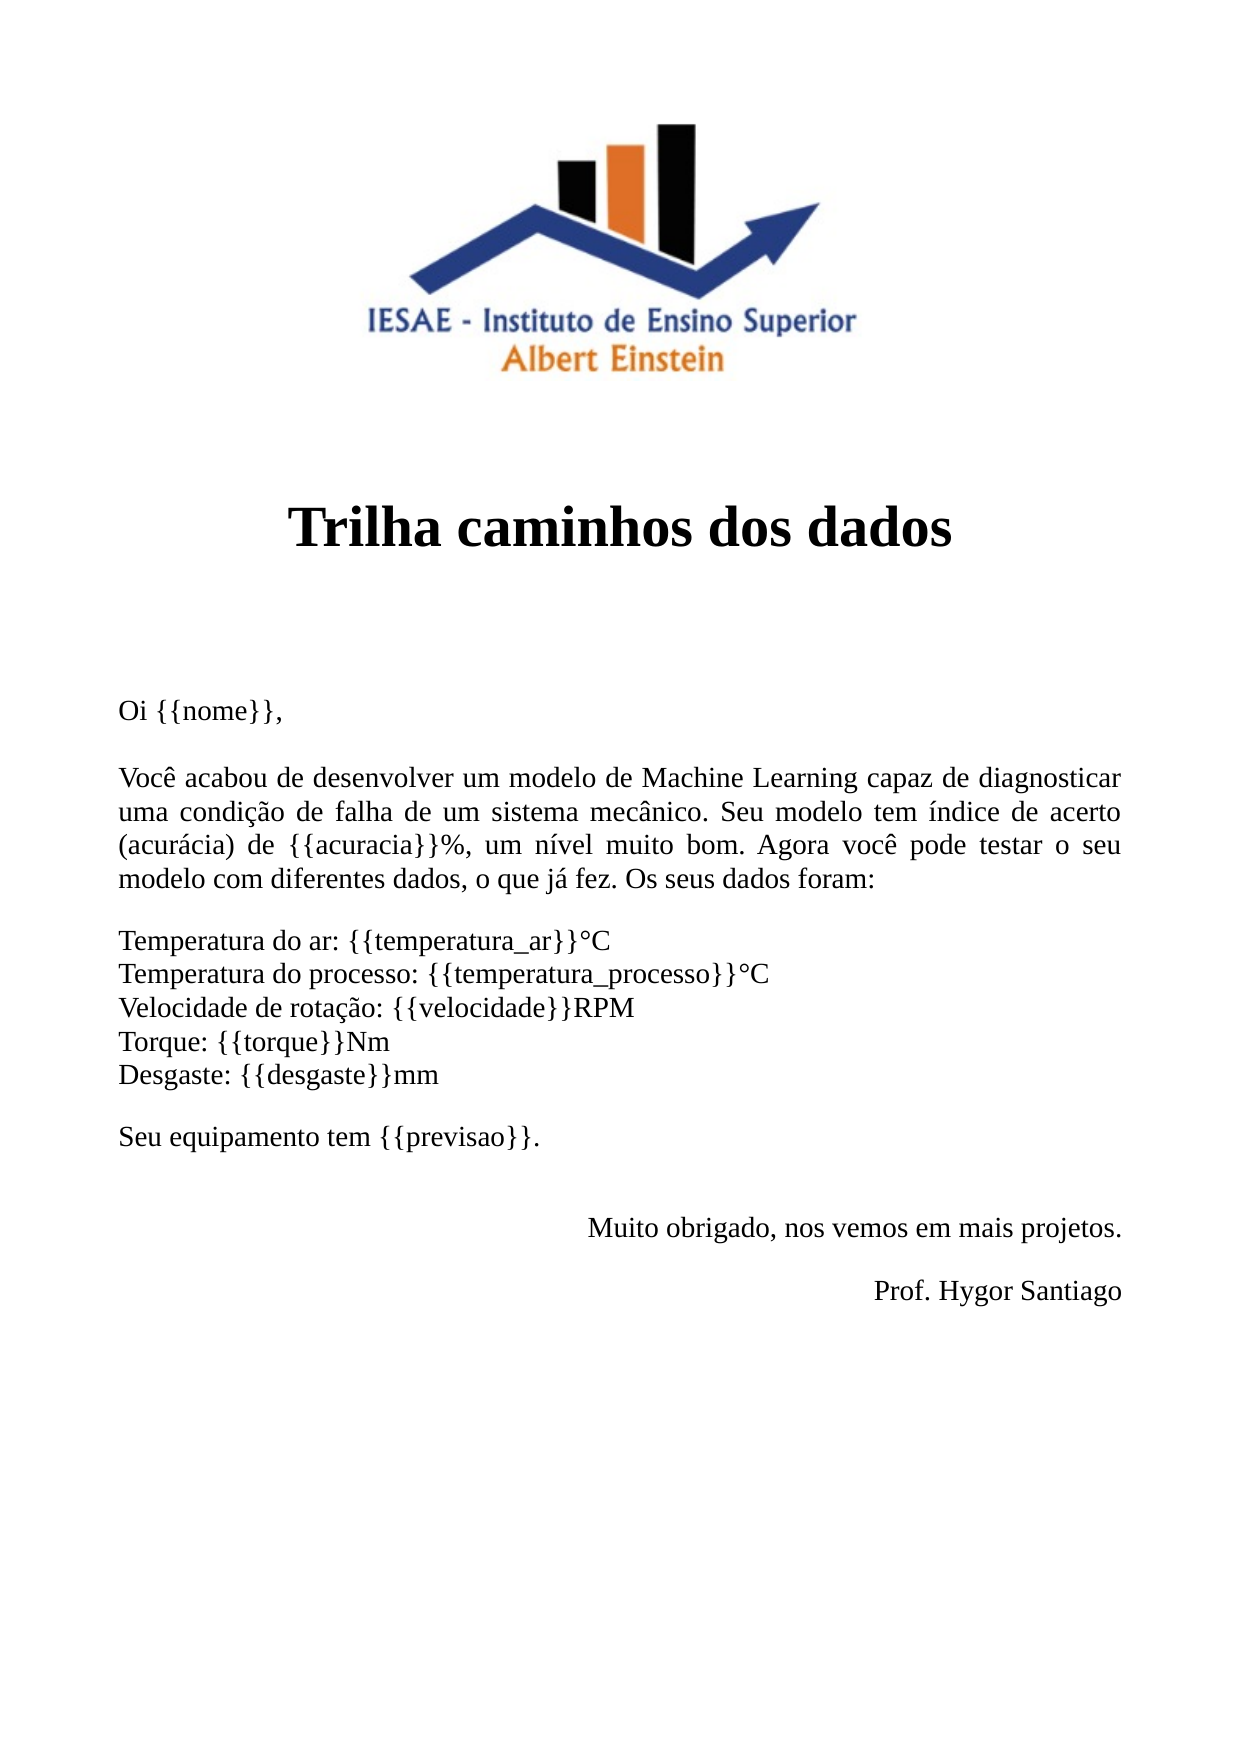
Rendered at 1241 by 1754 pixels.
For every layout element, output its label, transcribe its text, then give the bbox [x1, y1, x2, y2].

text Torque: {{torque}}Nm [118, 1024, 1122, 1057]
text Seu equipamento tem {{previsao}}. [118, 1119, 1122, 1153]
picture [336, 112, 879, 381]
text Temperatura do ar: {{temperatura_ar}}°C [118, 923, 1122, 957]
text Você acabou de desenvolver um modelo de Machine Learning capaz de diagnosticar uma condição de falha de um sistema mecânico. Seu modelo tem índice de acerto (acurácia) de {{acuracia}}%, um nível muito bom. Agora você pode testar o seu modelo com diferentes dados, o que já fez. Os seus dados foram: [118, 760, 1122, 894]
text Desgaste: {{desgaste}}mm [118, 1057, 1122, 1091]
text Trilha caminhos dos dados [118, 492, 1122, 559]
text Velocidade de rotação: {{velocidade}}RPM [118, 990, 1122, 1024]
text Temperatura do processo: {{temperatura_processo}}°C [118, 957, 1122, 990]
text Prof. Hygor Santiago [118, 1273, 1122, 1306]
text Muito obrigado, nos vemos em mais projetos. [118, 1211, 1122, 1244]
text Oi {{nome}}, [118, 693, 1122, 727]
